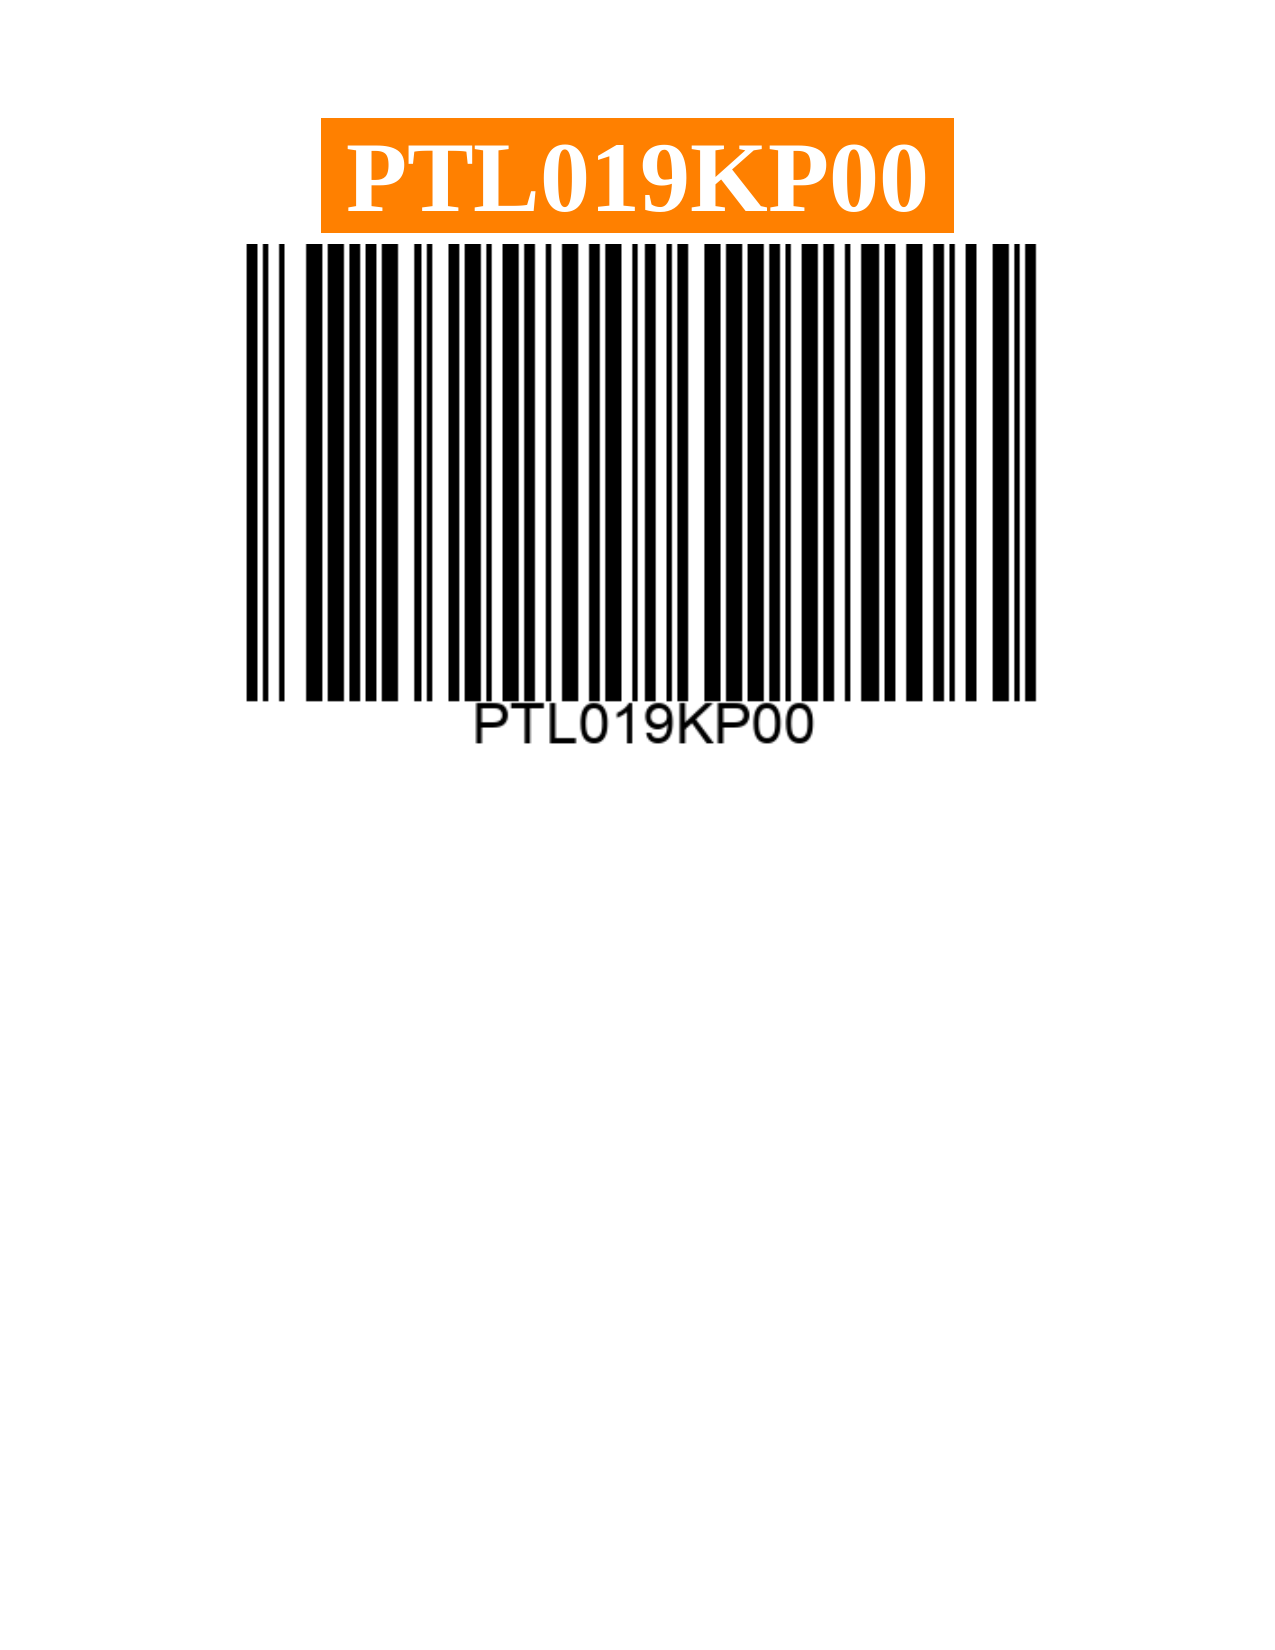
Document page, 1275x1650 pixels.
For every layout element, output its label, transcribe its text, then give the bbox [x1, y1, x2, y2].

text PTL019KP00 [118, 118, 1157, 233]
picture [193, 244, 1094, 770]
